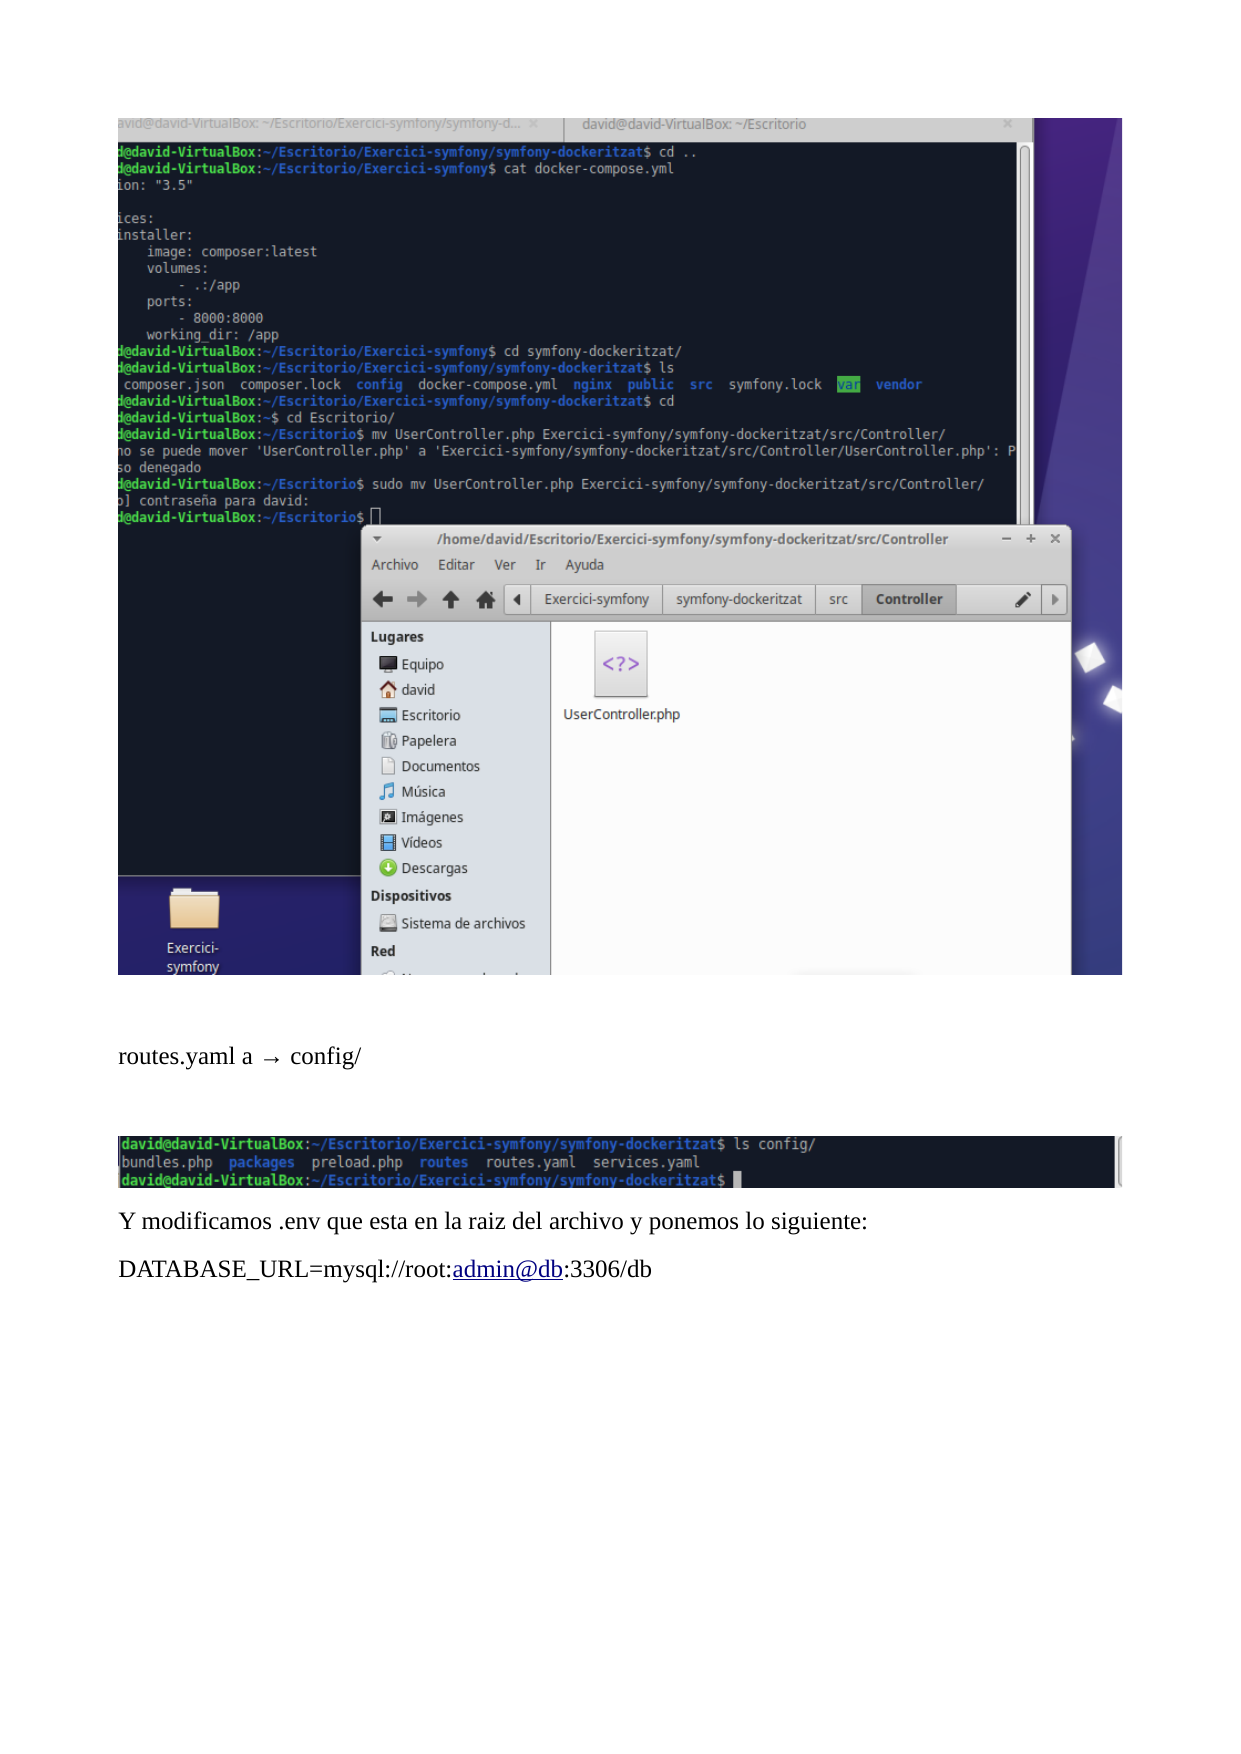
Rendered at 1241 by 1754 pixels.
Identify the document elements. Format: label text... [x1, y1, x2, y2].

text Y modificamos .env que esta en la raiz del archivo y ponemos lo siguiente: [118, 1206, 1122, 1235]
picture [118, 118, 1123, 975]
text routes.yaml a → config/ [118, 1041, 1122, 1070]
picture [118, 1136, 1123, 1188]
text DATABASE_URL=mysql://root:admin@db:3306/db [118, 1254, 1122, 1282]
